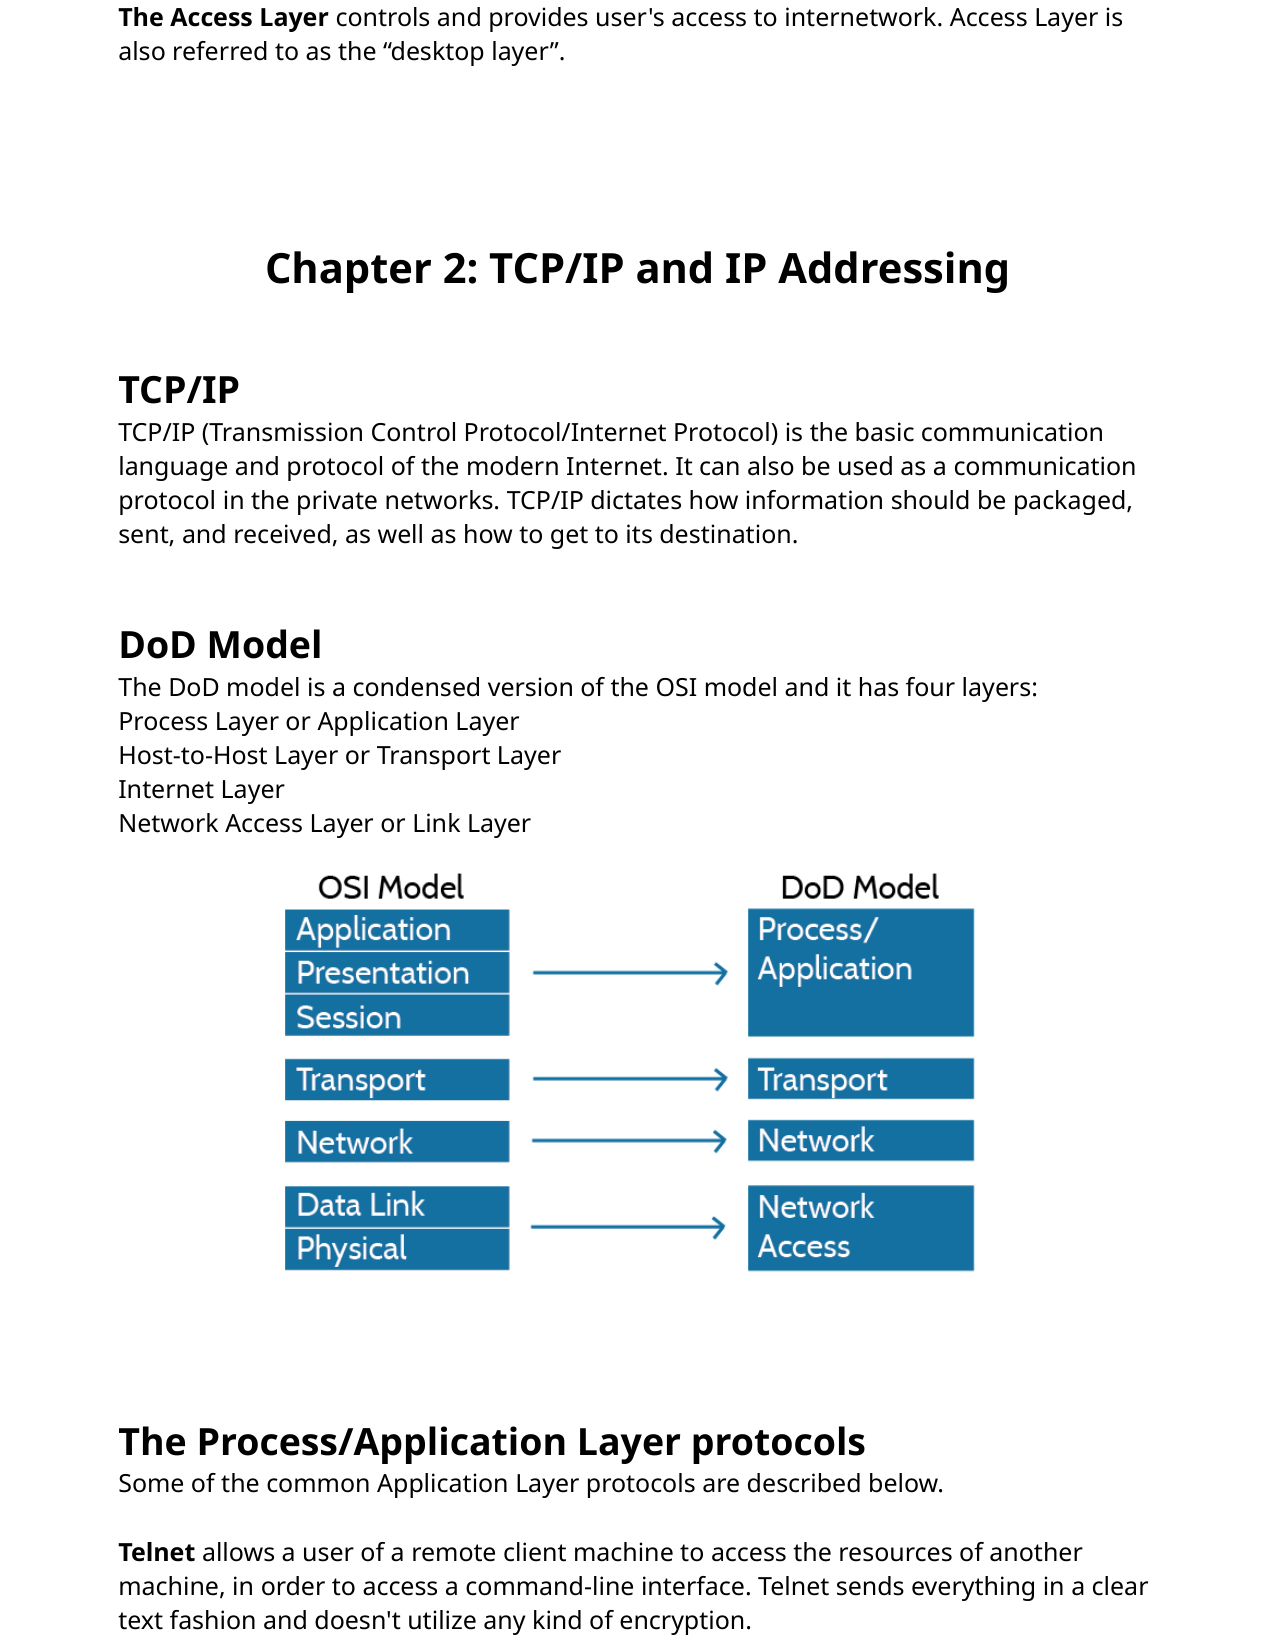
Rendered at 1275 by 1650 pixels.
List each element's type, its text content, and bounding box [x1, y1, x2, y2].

text Chapter 2: TCP/IP and IP Addressing [118, 238, 1157, 295]
text DoD Model [118, 619, 1157, 670]
text TCP/IP [118, 363, 1157, 414]
text Telnet allows a user of a remote client machine to access the resources of another machine, in order to access a command-line interface. Telnet sends everything in a clear text fashion and doesn't utilize any kind of encryption. [118, 1534, 1157, 1636]
picture [271, 866, 989, 1279]
text Some of the common Application Layer protocols are described below. [118, 1466, 1157, 1500]
text The DoD model is a condensed version of the OSI model and it has four layers: [118, 670, 1157, 704]
text TCP/IP (Transmission Control Protocol/Internet Protocol) is the basic communication language and protocol of the modern Internet. It can also be used as a communication protocol in the private networks. TCP/IP dictates how information should be packaged, sent, and received, as well as how to get to its destination. [118, 414, 1157, 551]
text Process Layer or Application Layer [118, 704, 1157, 738]
text The Process/Application Layer protocols [118, 1415, 1157, 1466]
text Internet Layer [118, 772, 1157, 806]
text Network Access Layer or Link Layer [118, 806, 1157, 840]
text The Access Layer controls and provides user's access to internetwork. Access Layer is also referred to as the “desktop layer”. [118, 0, 1157, 68]
text Host-to-Host Layer or Transport Layer [118, 738, 1157, 772]
